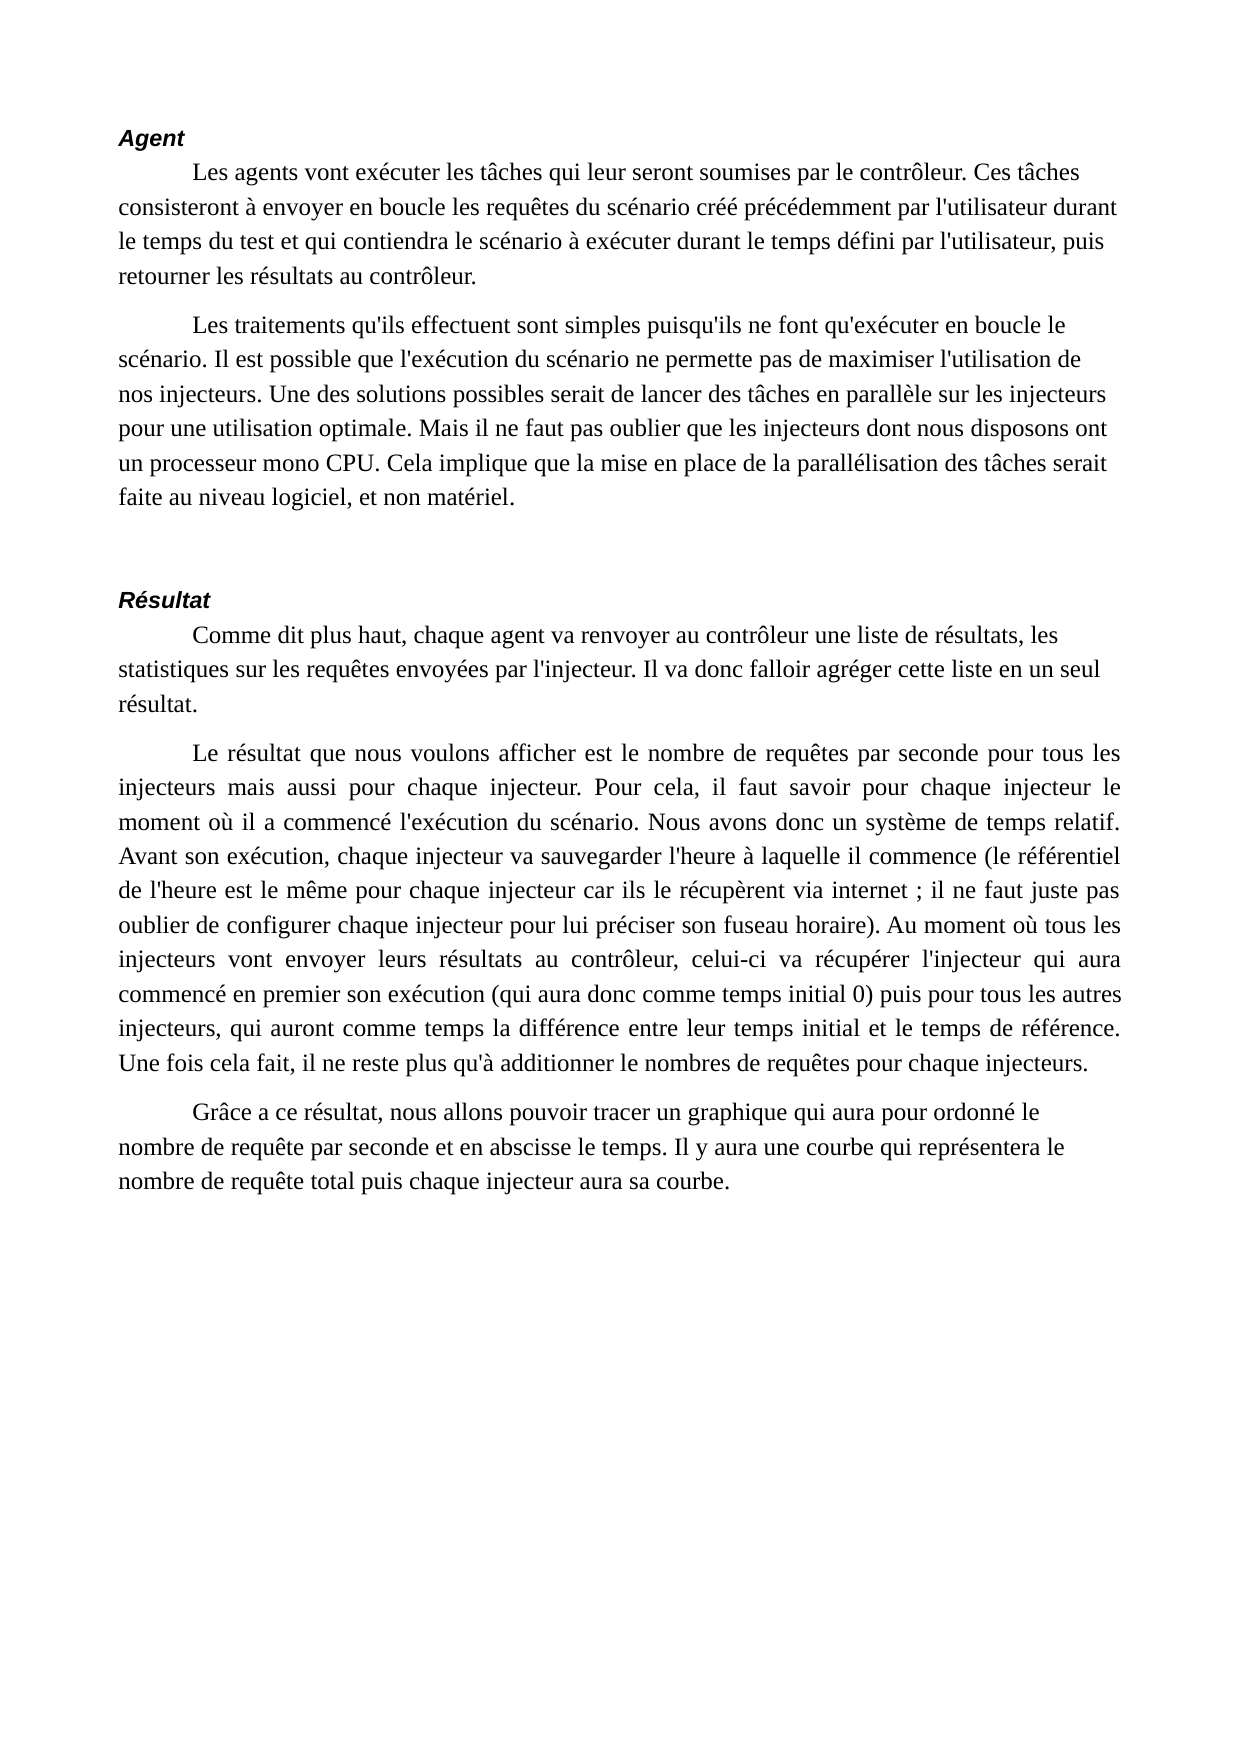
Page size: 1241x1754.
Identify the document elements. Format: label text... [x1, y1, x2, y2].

text Le résultat que nous voulons afficher est le nombre de requêtes par seconde pour tous les injecteurs mais aussi pour chaque injecteur. Pour cela, il faut savoir pour chaque injecteur le moment où il a commencé l'exécution du scénario. Nous avons donc un système de temps relatif. Avant son exécution, chaque injecteur va sauvegarder l'heure à laquelle il commence (le référentiel de l'heure est le même pour chaque injecteur car ils le récupèrent via internet ; il ne faut juste pas oublier de configurer chaque injecteur pour lui préciser son fuseau horaire). Au moment où tous les injecteurs vont envoyer leurs résultats au contrôleur, celui-ci va récupérer l'injecteur qui aura commencé en premier son exécution (qui aura donc comme temps initial 0) puis pour tous les autres injecteurs, qui auront comme temps la différence entre leur temps initial et le temps de référence. Une fois cela fait, il ne reste plus qu'à additionner le nombres de requêtes pour chaque injecteurs. [118, 738, 1122, 1077]
text Grâce a ce résultat, nous allons pouvoir tracer un graphique qui aura pour ordonné le nombre de requête par seconde et en abscisse le temps. Il y aura une courbe qui représentera le nombre de requête total puis chaque injecteur aura sa courbe. [118, 1097, 1122, 1195]
text Comme dit plus haut, chaque agent va renvoyer au contrôleur une liste de résultats, les statistiques sur les requêtes envoyées par l'injecteur. Il va donc falloir agréger cette liste en un seul résultat. [118, 620, 1122, 717]
subtitle Résultat [118, 587, 1122, 613]
text Les traitements qu'ils effectuent sont simples puisqu'ils ne font qu'exécuter en boucle le scénario. Il est possible que l'exécution du scénario ne permette pas de maximiser l'utilisation de nos injecteurs. Une des solutions possibles serait de lancer des tâches en parallèle sur les injecteurs pour une utilisation optimale. Mais il ne faut pas oublier que les injecteurs dont nous disposons ont un processeur mono CPU. Cela implique que la mise en place de la parallélisation des tâches serait faite au niveau logiciel, et non matériel. [118, 310, 1122, 511]
text Les agents vont exécuter les tâches qui leur seront soumises par le contrôleur. Ces tâches consisteront à envoyer en boucle les requêtes du scénario créé précédemment par l'utilisateur durant le temps du test et qui contiendra le scénario à exécuter durant le temps défini par l'utilisateur, puis retourner les résultats au contrôleur. [118, 157, 1122, 289]
subtitle Agent [118, 124, 1122, 151]
